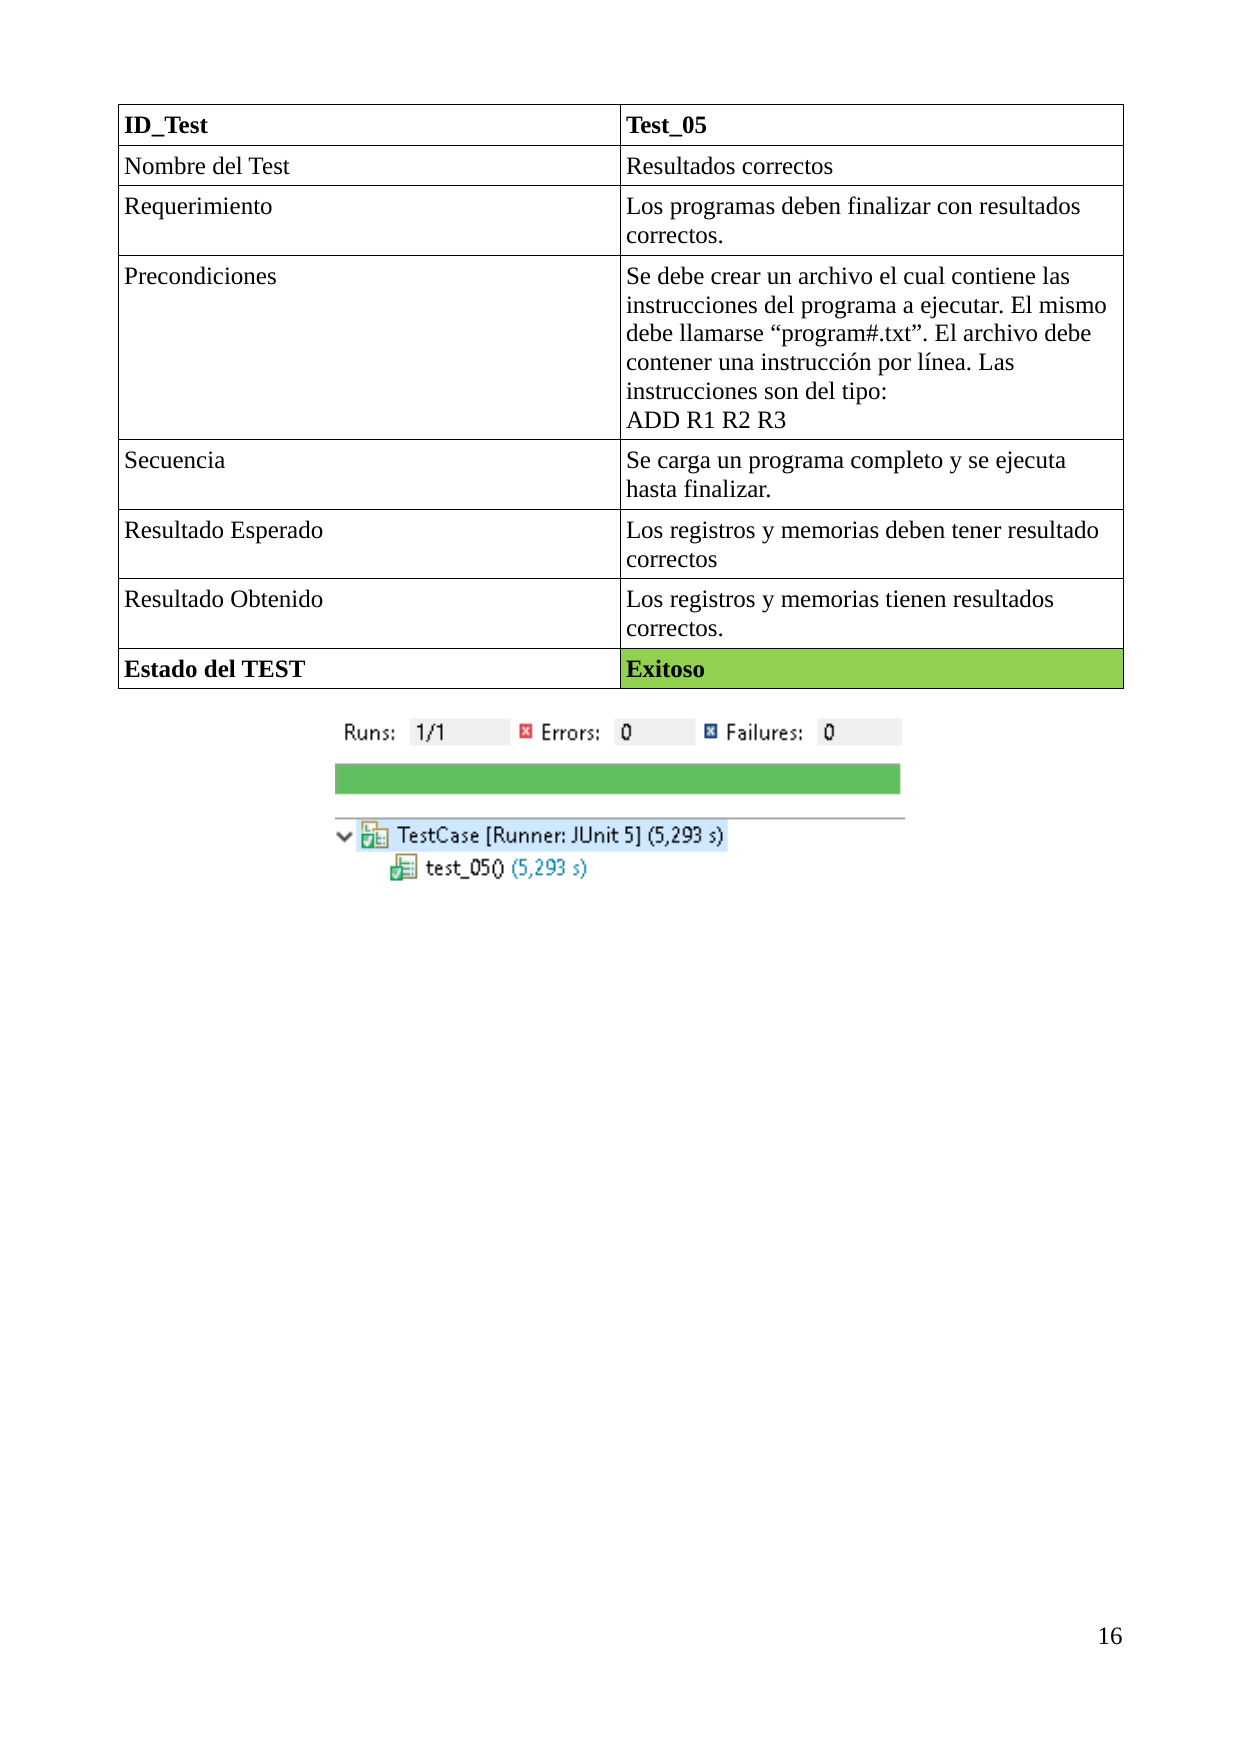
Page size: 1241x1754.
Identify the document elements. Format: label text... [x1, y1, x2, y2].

table_cell Requerimiento [119, 186, 620, 255]
table_cell Estado del TEST [119, 649, 620, 688]
table_cell Resultado Esperado [119, 510, 620, 578]
table_header Test_05 [621, 105, 1123, 144]
table_cell Se carga un programa completo y se ejecuta hasta finalizar. [621, 440, 1123, 509]
table_cell Resultados correctos [621, 146, 1123, 185]
table_cell Los programas deben finalizar con resultados correctos. [621, 186, 1123, 255]
table_cell Resultado Obtenido [119, 579, 620, 648]
table_cell Exitoso [621, 649, 1123, 688]
picture [335, 717, 906, 890]
table_cell Nombre del Test [119, 146, 620, 185]
table_header ID_Test [119, 105, 620, 144]
table_cell Se debe crear un archivo el cual contiene las instrucciones del programa a ejecutar. El mismo debe llamarse “program#.txt”. El archivo debe contener una instrucción por línea. Las instrucciones son del tipo: ADD R1 R2 R3 [621, 256, 1123, 439]
table_cell Precondiciones [119, 256, 620, 439]
table_cell Los registros y memorias deben tener resultado correctos [621, 510, 1123, 578]
table_cell Secuencia [119, 440, 620, 509]
table_cell Los registros y memorias tienen resultados correctos. [621, 579, 1123, 648]
